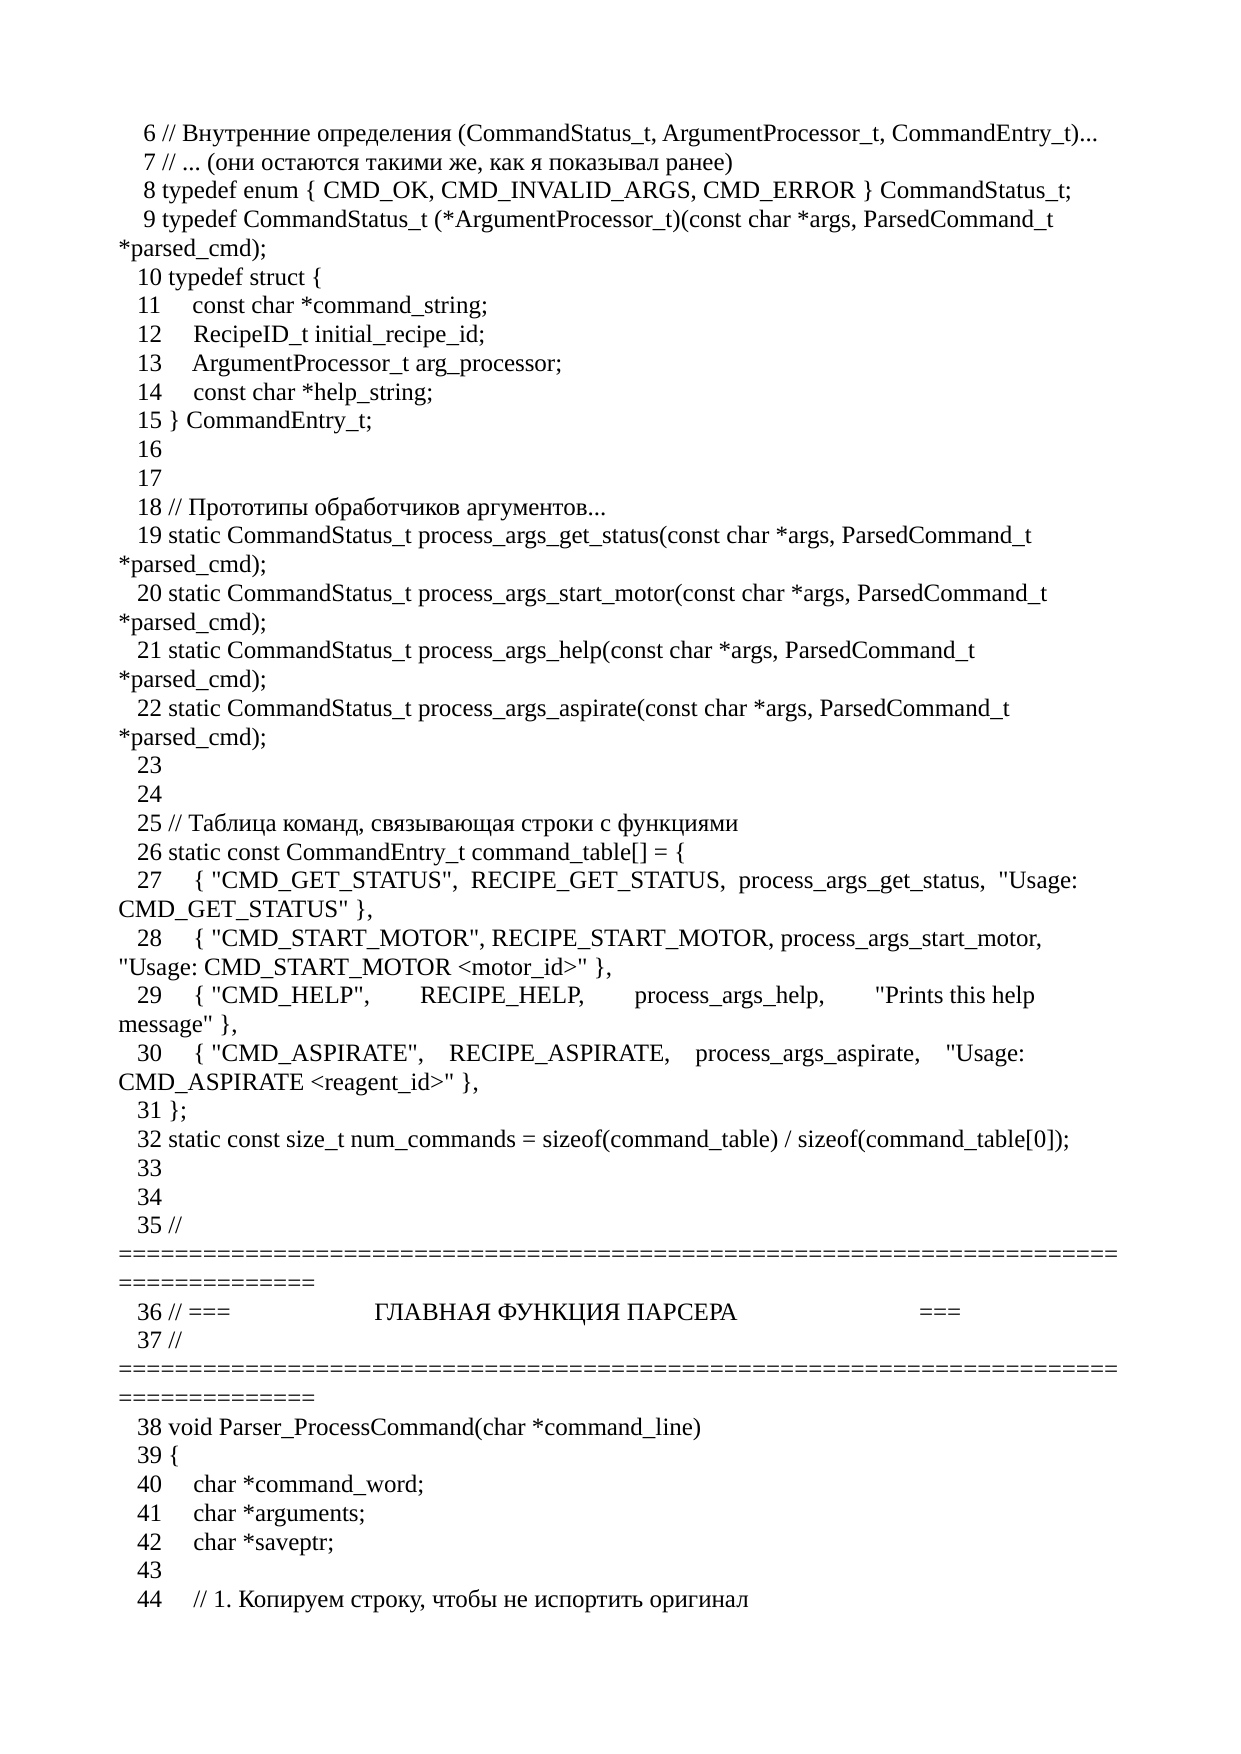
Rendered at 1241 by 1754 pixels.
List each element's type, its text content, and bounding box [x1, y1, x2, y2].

text 10 typedef struct { [118, 262, 1122, 291]
text 25 // Таблица команд, связывающая строки с функциями [118, 808, 1122, 837]
text 40 char *command_word; [118, 1469, 1122, 1498]
text 26 static const CommandEntry_t command_table[] = { [118, 837, 1122, 866]
text 11 const char *command_string; [118, 291, 1122, 319]
text 7 // ... (они остаются такими же, как я показывал ранее) [118, 147, 1122, 176]
text 44 // 1. Копируем строку, чтобы не испортить оригинал [118, 1584, 1122, 1613]
text 24 [118, 779, 1122, 808]
text 23 [118, 751, 1122, 779]
text 38 void Parser_ProcessCommand(char *command_line) [118, 1412, 1122, 1441]
text 32 static const size_t num_commands = sizeof(command_table) / sizeof(command_table[0]); [118, 1124, 1122, 1153]
text 33 [118, 1153, 1122, 1182]
text 36 // === ГЛАВНАЯ ФУНКЦИЯ ПАРСЕРА === [118, 1297, 1122, 1326]
text 8 typedef enum { CMD_OK, CMD_INVALID_ARGS, CMD_ERROR } CommandStatus_t; [118, 176, 1122, 204]
text 20 static CommandStatus_t process_args_start_motor(const char *args, ParsedCommand_t *parsed_cmd); [118, 578, 1122, 636]
text 37 // ===================================================================================== [118, 1326, 1122, 1412]
text 28 { "CMD_START_MOTOR", RECIPE_START_MOTOR, process_args_start_motor, "Usage: CMD_START_MOTOR <motor_id>" }, [118, 923, 1122, 981]
text 27 { "CMD_GET_STATUS", RECIPE_GET_STATUS, process_args_get_status, "Usage: CMD_GET_STATUS" }, [118, 866, 1122, 923]
text 21 static CommandStatus_t process_args_help(const char *args, ParsedCommand_t *parsed_cmd); [118, 636, 1122, 693]
text 29 { "CMD_HELP", RECIPE_HELP, process_args_help, "Prints this help message" }, [118, 981, 1122, 1038]
text 18 // Прототипы обработчиков аргументов... [118, 492, 1122, 521]
text 16 [118, 434, 1122, 463]
text 9 typedef CommandStatus_t (*ArgumentProcessor_t)(const char *args, ParsedCommand_t *parsed_cmd); [118, 204, 1122, 262]
text 19 static CommandStatus_t process_args_get_status(const char *args, ParsedCommand_t *parsed_cmd); [118, 521, 1122, 578]
text 30 { "CMD_ASPIRATE", RECIPE_ASPIRATE, process_args_aspirate, "Usage: CMD_ASPIRATE <reagent_id>" }, [118, 1038, 1122, 1096]
text 22 static CommandStatus_t process_args_aspirate(const char *args, ParsedCommand_t *parsed_cmd); [118, 693, 1122, 751]
text 14 const char *help_string; [118, 377, 1122, 406]
text 43 [118, 1556, 1122, 1584]
text 15 } CommandEntry_t; [118, 406, 1122, 434]
text 41 char *arguments; [118, 1498, 1122, 1527]
text 42 char *saveptr; [118, 1527, 1122, 1556]
text 39 { [118, 1441, 1122, 1469]
text 12 RecipeID_t initial_recipe_id; [118, 319, 1122, 348]
text 17 [118, 463, 1122, 492]
text 6 // Внутренние определения (CommandStatus_t, ArgumentProcessor_t, CommandEntry_t)... [118, 118, 1122, 147]
text 31 }; [118, 1096, 1122, 1124]
text 34 [118, 1182, 1122, 1211]
text 35 // ===================================================================================== [118, 1211, 1122, 1297]
text 13 ArgumentProcessor_t arg_processor; [118, 348, 1122, 377]
